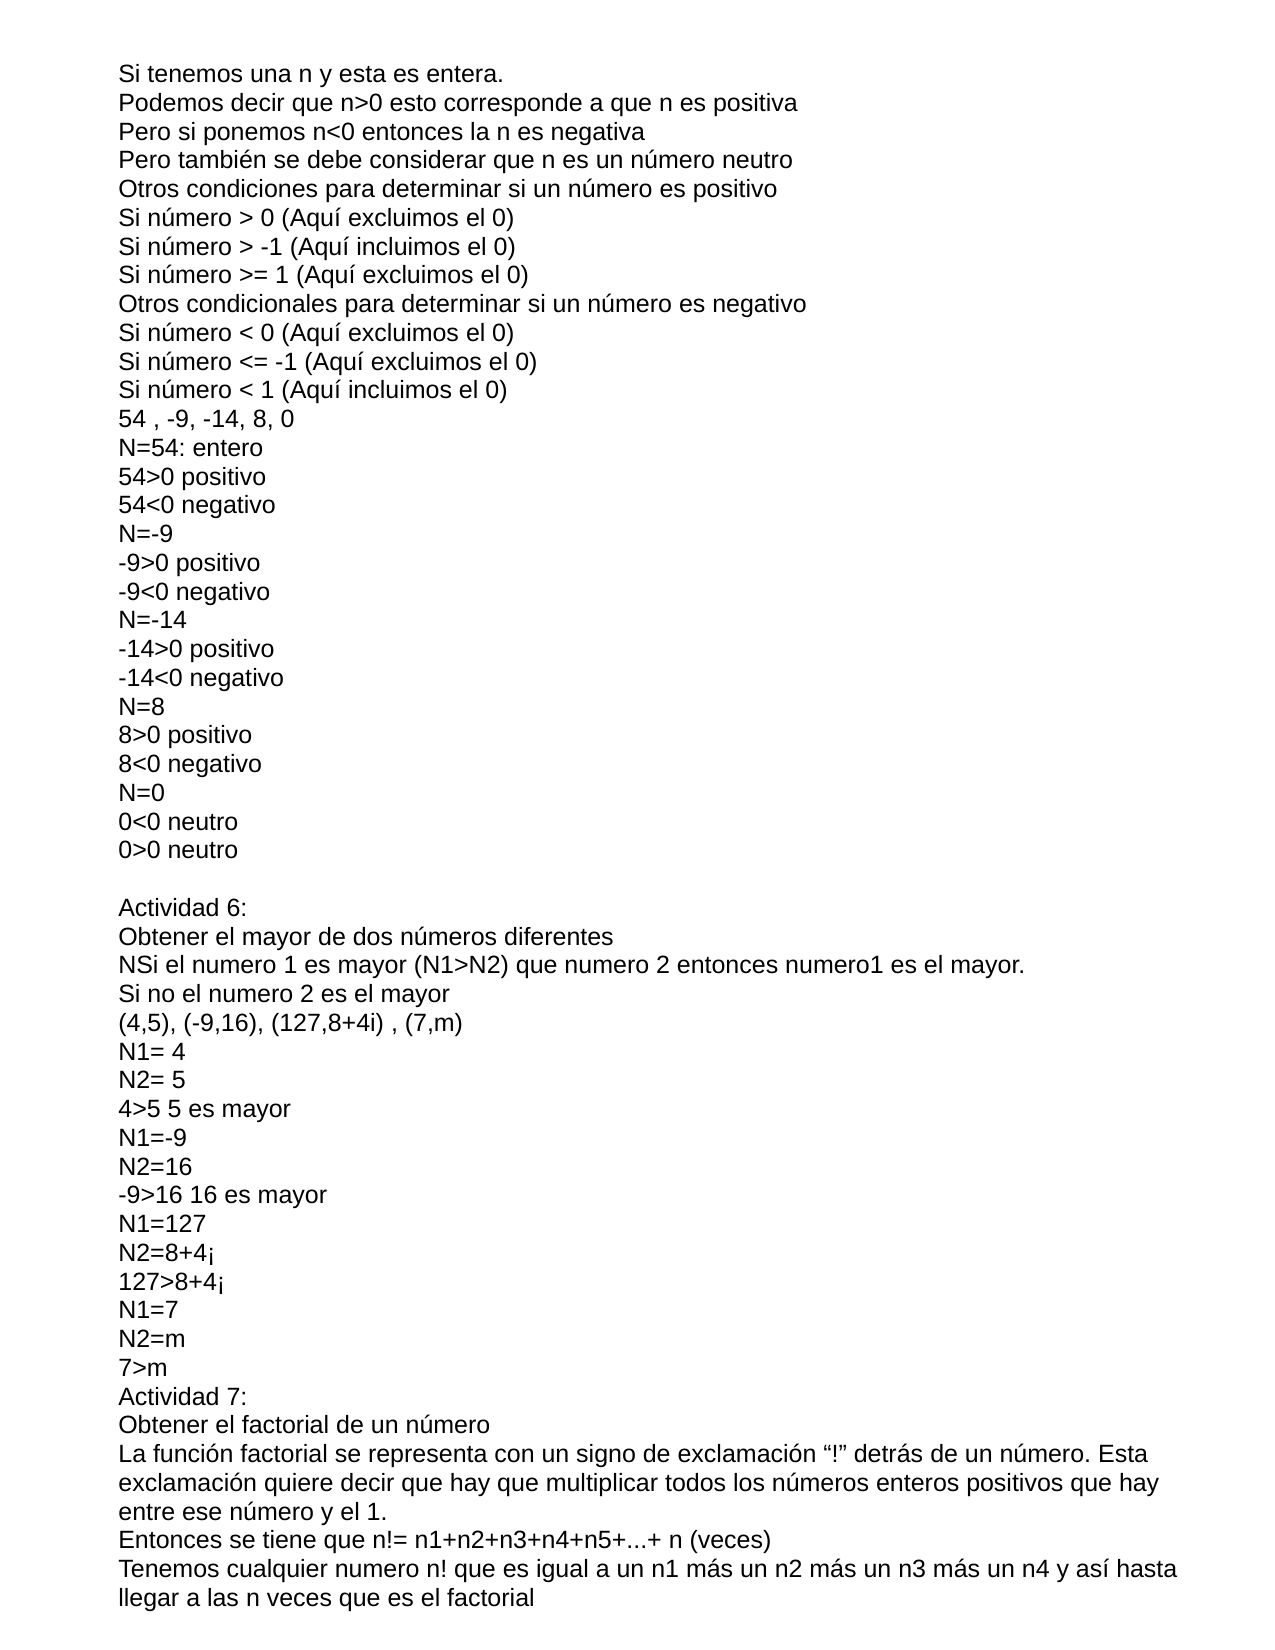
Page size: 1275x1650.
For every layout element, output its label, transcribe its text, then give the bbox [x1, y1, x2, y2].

text Si número < 0 (Aquí excluimos el 0) [118, 318, 1205, 347]
text Obtener el mayor de dos números diferentes [118, 922, 1205, 950]
text N1=7 [118, 1295, 1205, 1324]
text 54 , -9, -14, 8, 0 [118, 404, 1205, 433]
text Actividad 6: [118, 893, 1205, 922]
text N1=127 [118, 1209, 1205, 1238]
text Si tenemos una n y esta es entera. [118, 59, 1205, 88]
text 0>0 neutro [118, 835, 1205, 864]
text N2=m [118, 1324, 1205, 1353]
text N=8 [118, 692, 1205, 720]
text N2= 5 [118, 1065, 1205, 1094]
text NSi el numero 1 es mayor (N1>N2) que numero 2 entonces numero1 es el mayor. [118, 950, 1205, 979]
text Tenemos cualquier numero n! que es igual a un n1 más un n2 más un n3 más un n4 y así hasta llegar a las n veces que es el factorial [118, 1554, 1205, 1612]
text Actividad 7: [118, 1382, 1205, 1410]
text -9>16 16 es mayor [118, 1180, 1205, 1209]
text La función factorial se representa con un signo de exclamación “!” detrás de un número. Esta exclamación quiere decir que hay que multiplicar todos los números enteros positivos que hay entre ese número y el 1. [118, 1439, 1205, 1525]
text 54>0 positivo [118, 462, 1205, 490]
text Pero también se debe considerar que n es un número neutro [118, 145, 1205, 174]
text 4>5 5 es mayor [118, 1094, 1205, 1123]
text N=54: entero [118, 433, 1205, 462]
text 8>0 positivo [118, 720, 1205, 749]
text (4,5), (-9,16), (127,8+4i) , (7,m) [118, 1008, 1205, 1037]
text -14>0 positivo [118, 634, 1205, 663]
text N1= 4 [118, 1037, 1205, 1065]
text N=-9 [118, 519, 1205, 548]
text Entonces se tiene que n!= n1+n2+n3+n4+n5+...+ n (veces) [118, 1525, 1205, 1554]
text Si número <= -1 (Aquí excluimos el 0) [118, 347, 1205, 375]
text Si no el numero 2 es el mayor [118, 979, 1205, 1008]
text -14<0 negativo [118, 663, 1205, 692]
text -9>0 positivo [118, 548, 1205, 577]
text Obtener el factorial de un número [118, 1410, 1205, 1439]
text N=-14 [118, 605, 1205, 634]
text Pero si ponemos n<0 entonces la n es negativa [118, 117, 1205, 145]
text 54<0 negativo [118, 490, 1205, 519]
text N=0 [118, 778, 1205, 807]
text Si número < 1 (Aquí incluimos el 0) [118, 375, 1205, 404]
text N2=16 [118, 1152, 1205, 1180]
text Otros condicionales para determinar si un número es negativo [118, 289, 1205, 318]
text 7>m [118, 1353, 1205, 1382]
text N2=8+4¡ [118, 1238, 1205, 1267]
text 8<0 negativo [118, 749, 1205, 778]
text Podemos decir que n>0 esto corresponde a que n es positiva [118, 88, 1205, 117]
text Si número > -1 (Aquí incluimos el 0) [118, 232, 1205, 260]
text -9<0 negativo [118, 577, 1205, 605]
text Si número >= 1 (Aquí excluimos el 0) [118, 260, 1205, 289]
text Si número > 0 (Aquí excluimos el 0) [118, 203, 1205, 232]
text 127>8+4¡ [118, 1267, 1205, 1295]
text N1=-9 [118, 1123, 1205, 1152]
text 0<0 neutro [118, 807, 1205, 835]
text Otros condiciones para determinar si un número es positivo [118, 174, 1205, 203]
